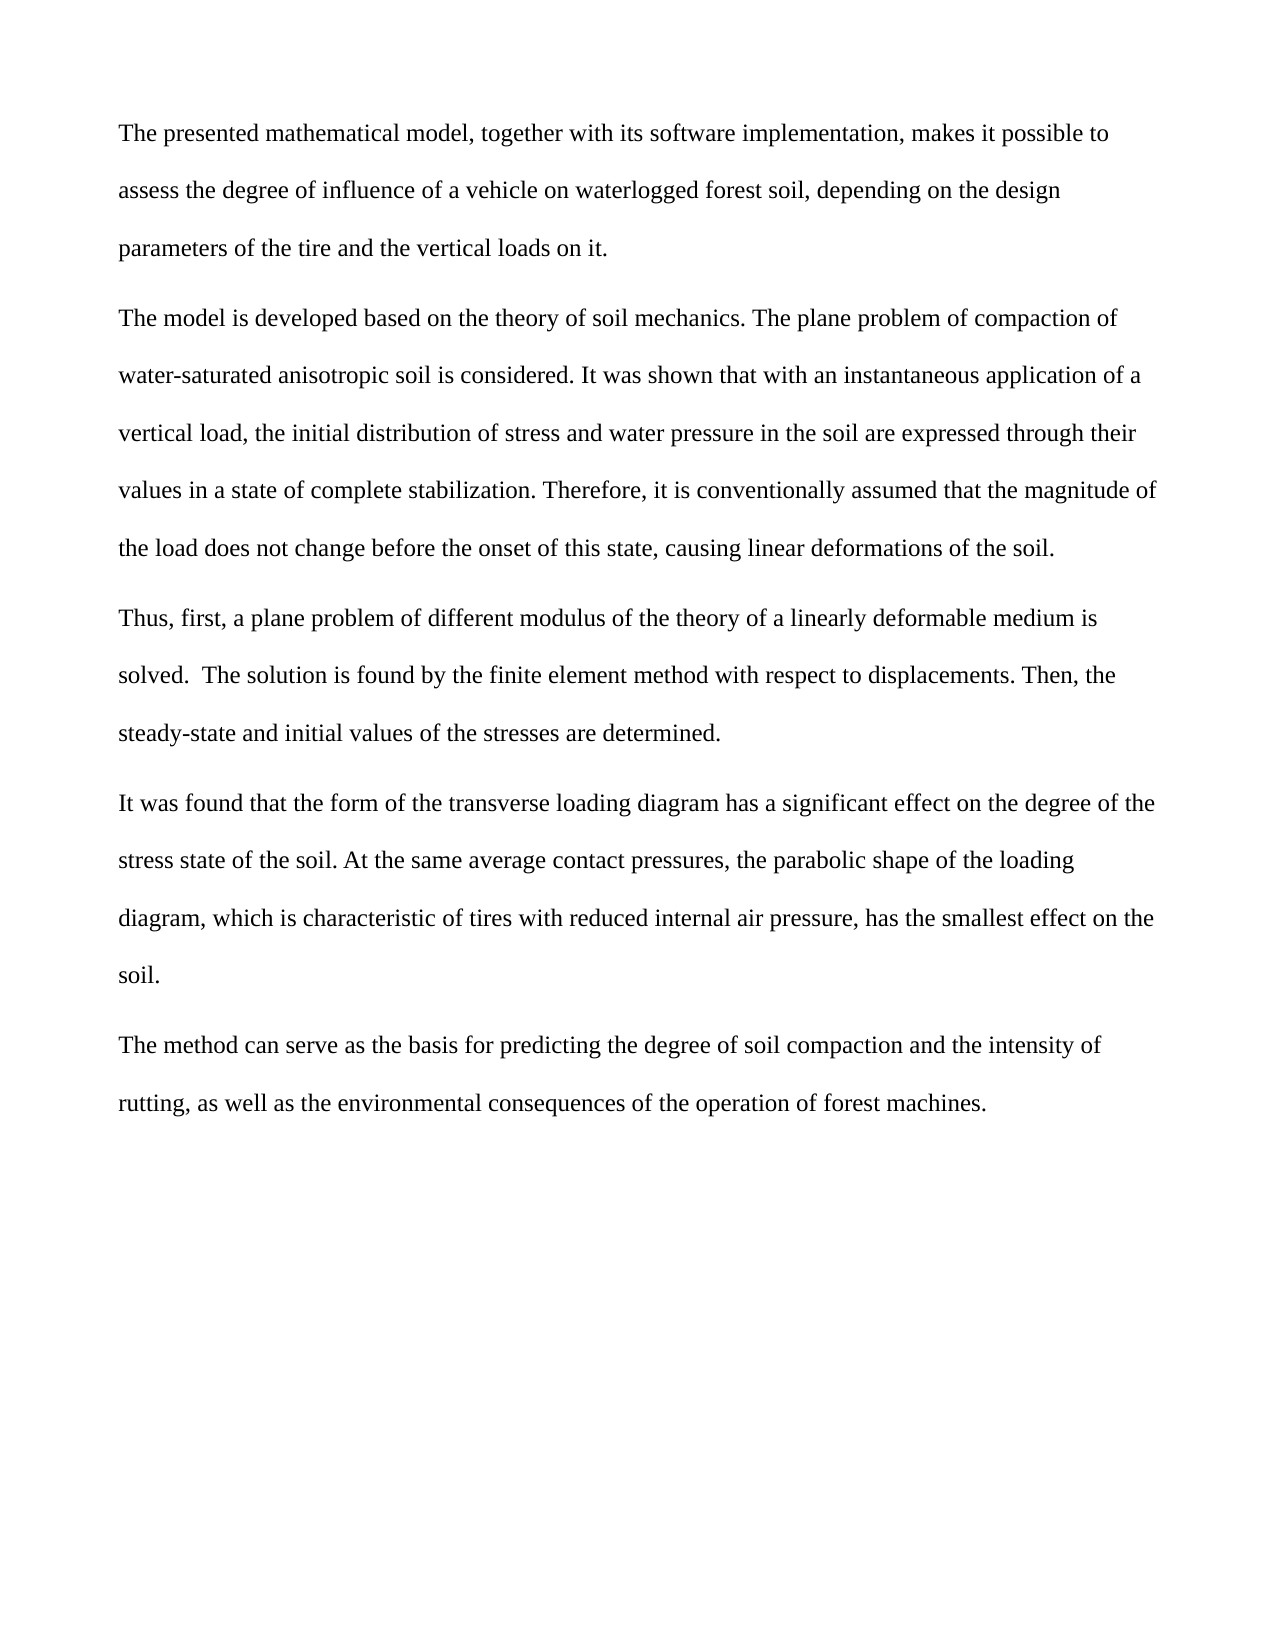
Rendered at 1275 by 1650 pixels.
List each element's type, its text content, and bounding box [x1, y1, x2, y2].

text The method can serve as the basis for predicting the degree of soil compaction and the intensity of rutting, as well as the environmental consequences of the operation of forest machines. [118, 1031, 1157, 1117]
text The model is developed based on the theory of soil mechanics. The plane problem of compaction of water-saturated anisotropic soil is considered. It was shown that with an instantaneous application of a vertical load, the initial distribution of stress and water pressure in the soil are expressed through their values ​​in a state of complete stabilization. Therefore, it is conventionally assumed that the magnitude of the load does not change before the onset of this state, causing linear deformations of the soil. [118, 303, 1157, 562]
text Thus, first, a plane problem of different modulus of the theory of a linearly deformable medium is solved. The solution is found by the finite element method with respect to displacements. Then, the steady-state and initial values ​​of the stresses are determined. [118, 603, 1157, 747]
text It was found that the form of the transverse loading diagram has a significant effect on the degree of the stress state of the soil. At the same average contact pressures, the parabolic shape of the loading diagram, which is characteristic of tires with reduced internal air pressure, has the smallest effect on the soil. [118, 788, 1157, 989]
text The presented mathematical model, together with its software implementation, makes it possible to assess the degree of influence of а vehicle on waterlogged forest soil, depending on the design parameters of the tire and the vertical loads on it. [118, 118, 1157, 262]
